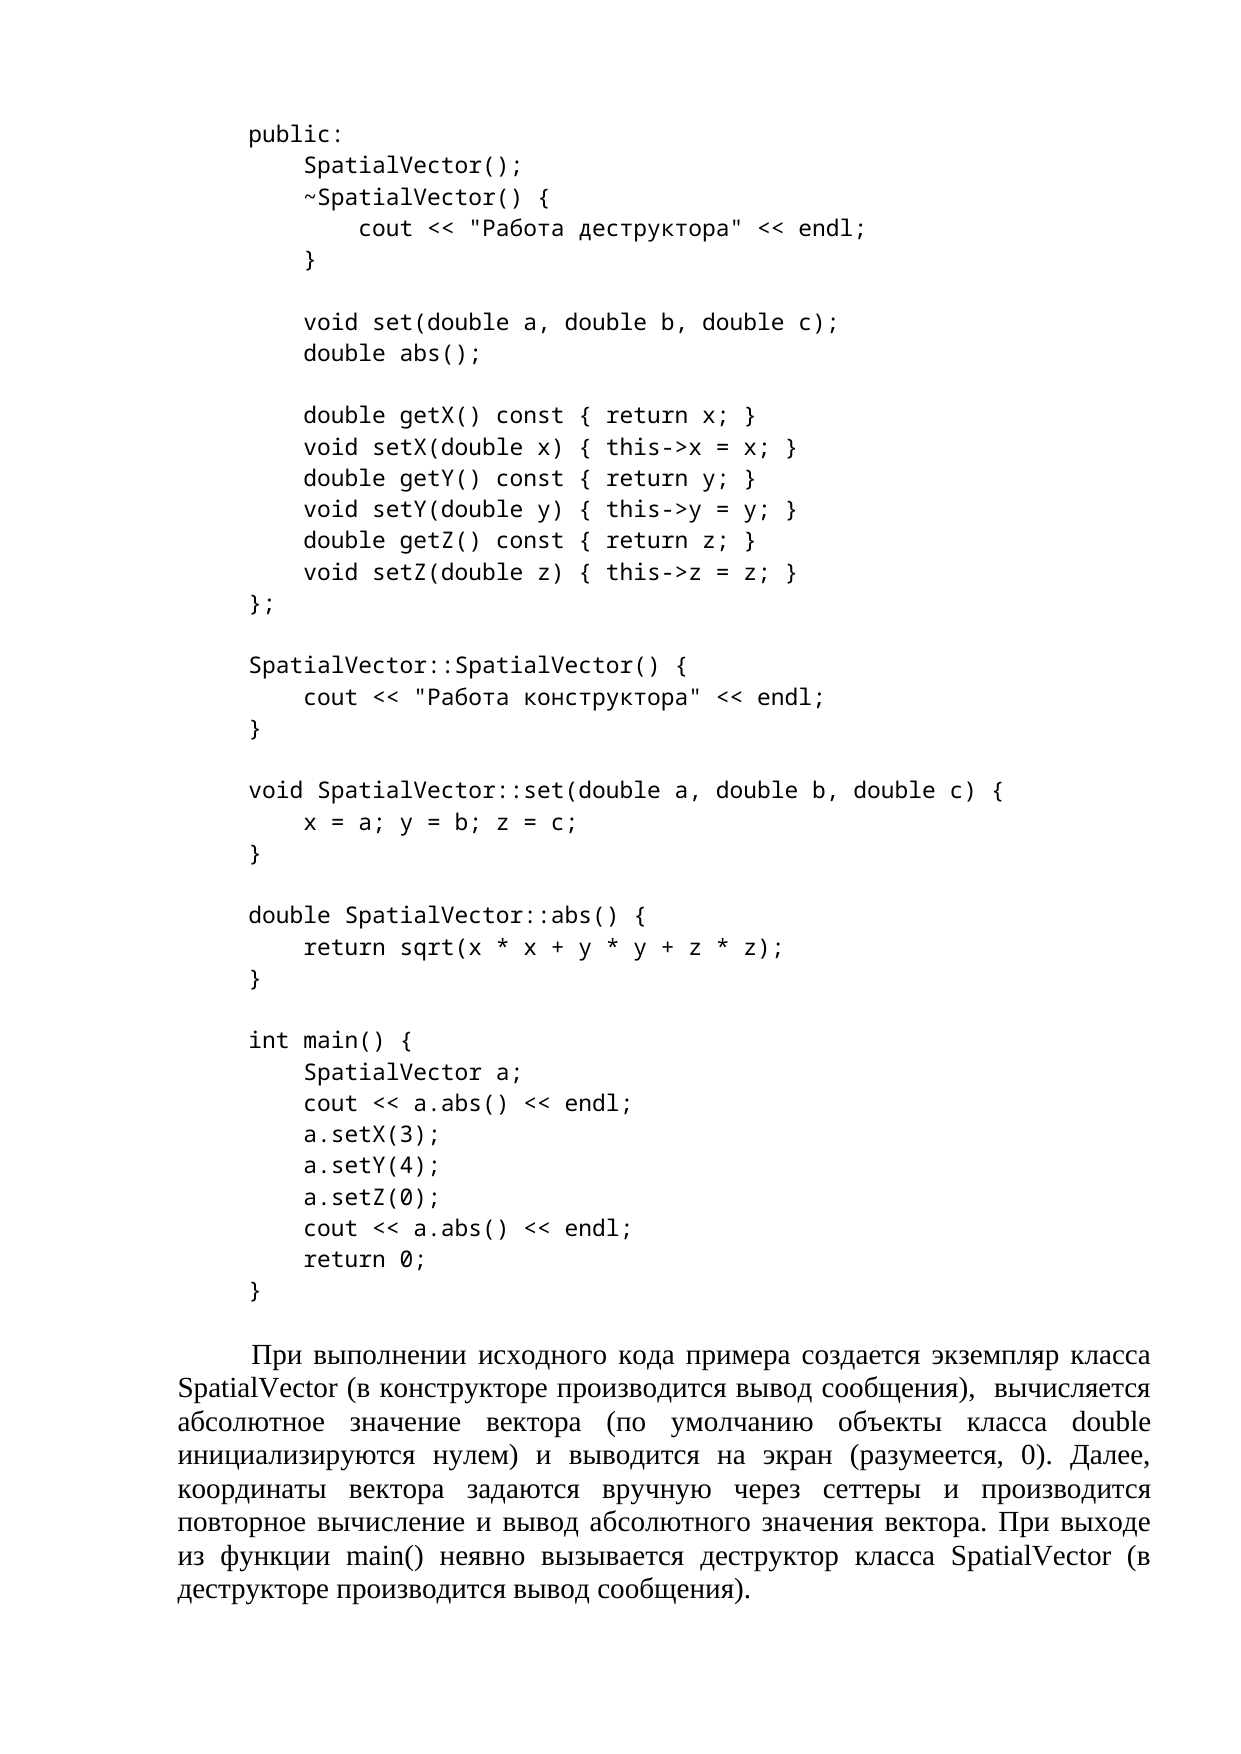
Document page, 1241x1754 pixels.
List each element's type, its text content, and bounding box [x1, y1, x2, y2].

text return 0; [248, 1243, 1152, 1274]
text cout << a.abs() << endl; [248, 1212, 1152, 1243]
text x = a; y = b; z = c; [248, 806, 1152, 837]
text double getX() const { return x; } [248, 399, 1152, 431]
text } [248, 243, 1152, 274]
text } [248, 1274, 1152, 1306]
text } [248, 712, 1152, 743]
text SpatialVector::SpatialVector() { [248, 649, 1152, 681]
text a.setX(3); [248, 1118, 1152, 1149]
text int main() { [248, 1024, 1152, 1056]
text ~SpatialVector() { [248, 181, 1152, 212]
text SpatialVector a; [248, 1056, 1152, 1087]
text void setX(double x) { this->x = x; } [248, 431, 1152, 462]
text } [248, 962, 1152, 993]
text a.setY(4); [248, 1149, 1152, 1181]
text }; [248, 587, 1152, 618]
text a.setZ(0); [248, 1181, 1152, 1212]
text double SpatialVector::abs() { [248, 899, 1152, 931]
text } [248, 837, 1152, 868]
text SpatialVector(); [248, 149, 1152, 181]
text public: [248, 118, 1152, 149]
text cout << "Работа конструктора" << endl; [248, 681, 1152, 712]
text double getY() const { return y; } [248, 462, 1152, 493]
text void SpatialVector::set(double a, double b, double c) { [248, 774, 1152, 806]
text return sqrt(x * x + y * y + z * z); [248, 931, 1152, 962]
text cout << a.abs() << endl; [248, 1087, 1152, 1118]
text При выполнении исходного кода примера создается экземпляр класса SpatialVector (в конструкторе производится вывод сообщения), вычисляется абсолютное значение вектора (по умолчанию объекты класса double инициализируются нулем) и выводится на экран (разумеется, 0). Далее, координаты вектора задаются вручную через сеттеры и производится повторное вычисление и вывод абсолютного значения вектора. При выходе из функции main() неявно вызывается деструктор класса SpatialVector (в деструкторе производится вывод сообщения). [177, 1337, 1152, 1605]
text double abs(); [248, 337, 1152, 368]
text cout << "Работа деструктора" << endl; [248, 212, 1152, 243]
text double getZ() const { return z; } [248, 524, 1152, 556]
text void set(double a, double b, double c); [248, 306, 1152, 337]
text void setY(double y) { this->y = y; } [248, 493, 1152, 524]
text void setZ(double z) { this->z = z; } [248, 556, 1152, 587]
